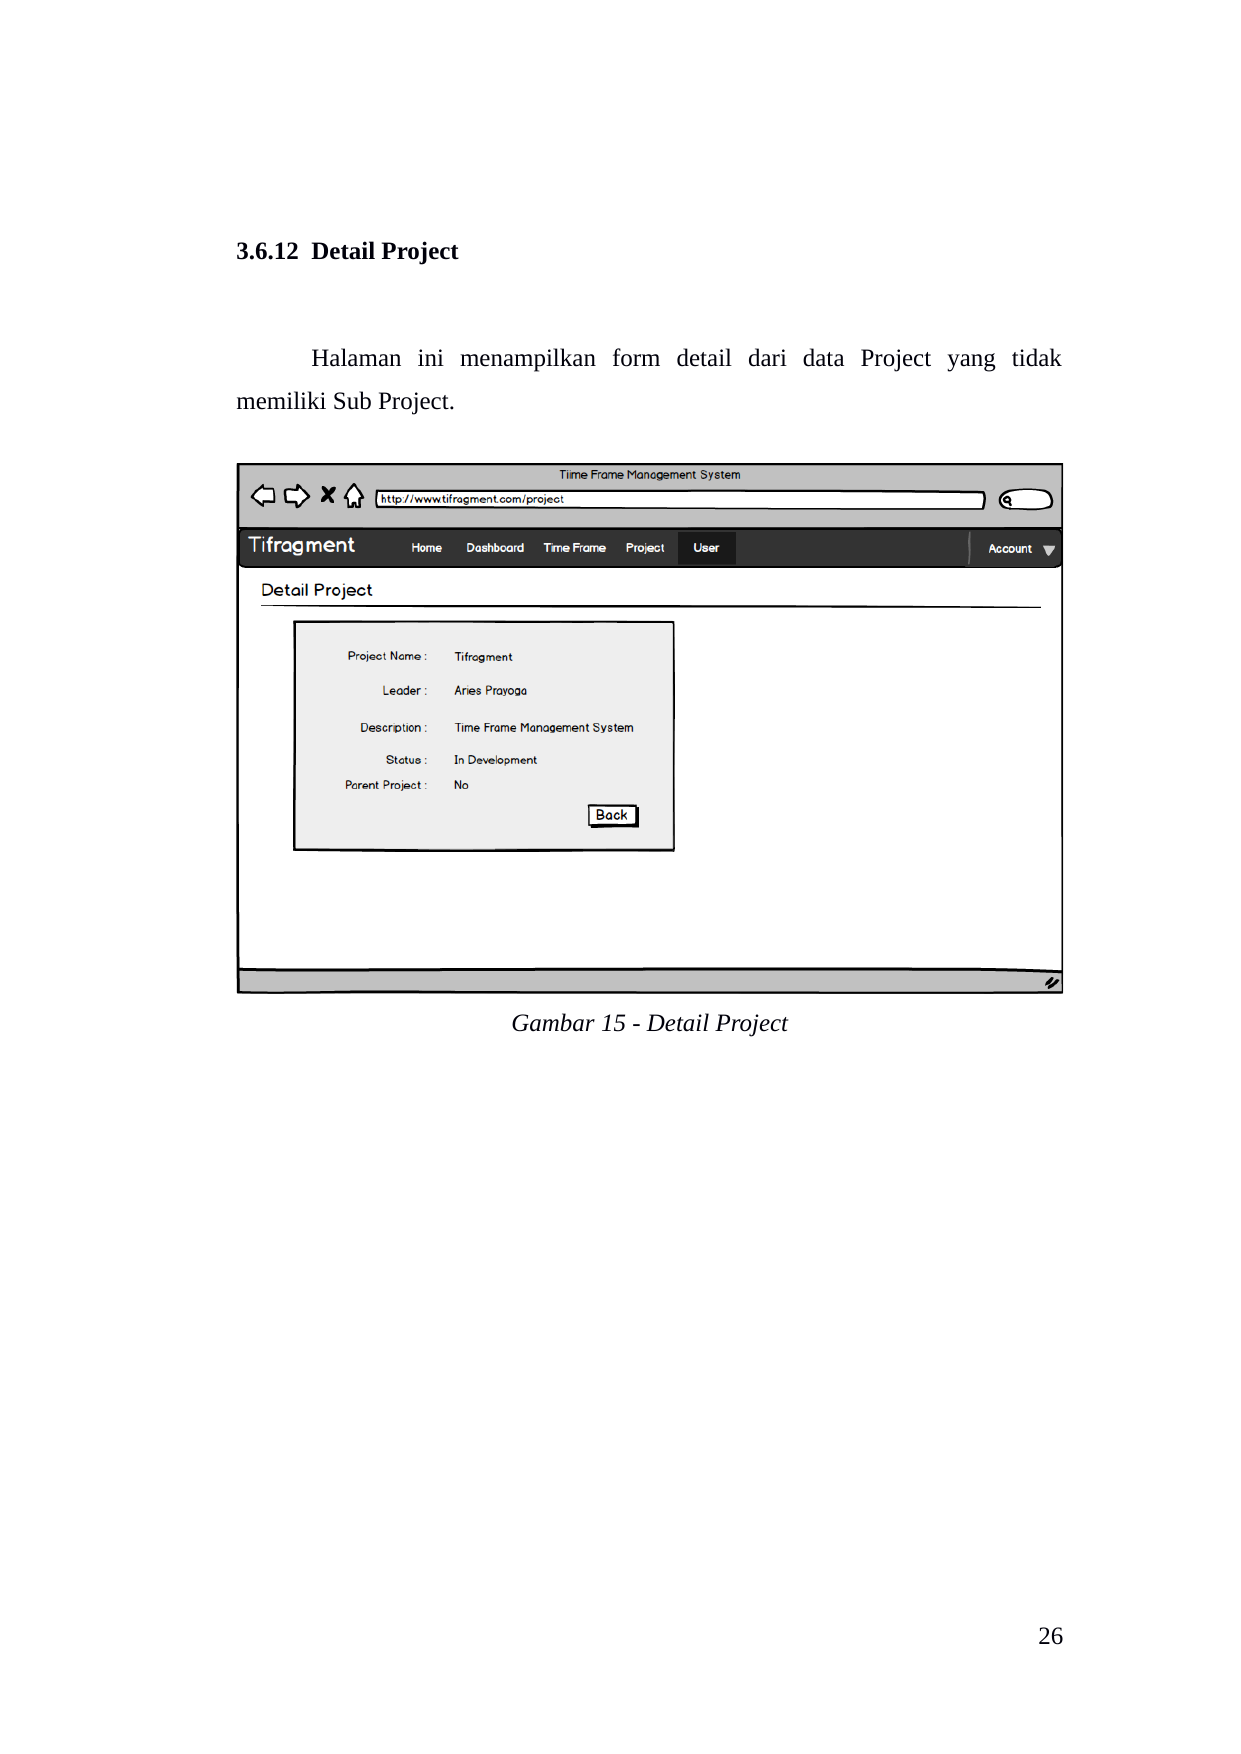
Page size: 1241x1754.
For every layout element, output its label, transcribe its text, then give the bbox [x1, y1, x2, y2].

text Gambar 15 - Detail Project [236, 994, 1063, 1037]
text Halaman ini menampilkan form detail dari data Project yang tidak memiliki Sub Project. [236, 343, 1063, 415]
subtitle 3.6.12 Detail Project [236, 236, 1063, 265]
picture [236, 463, 1064, 994]
